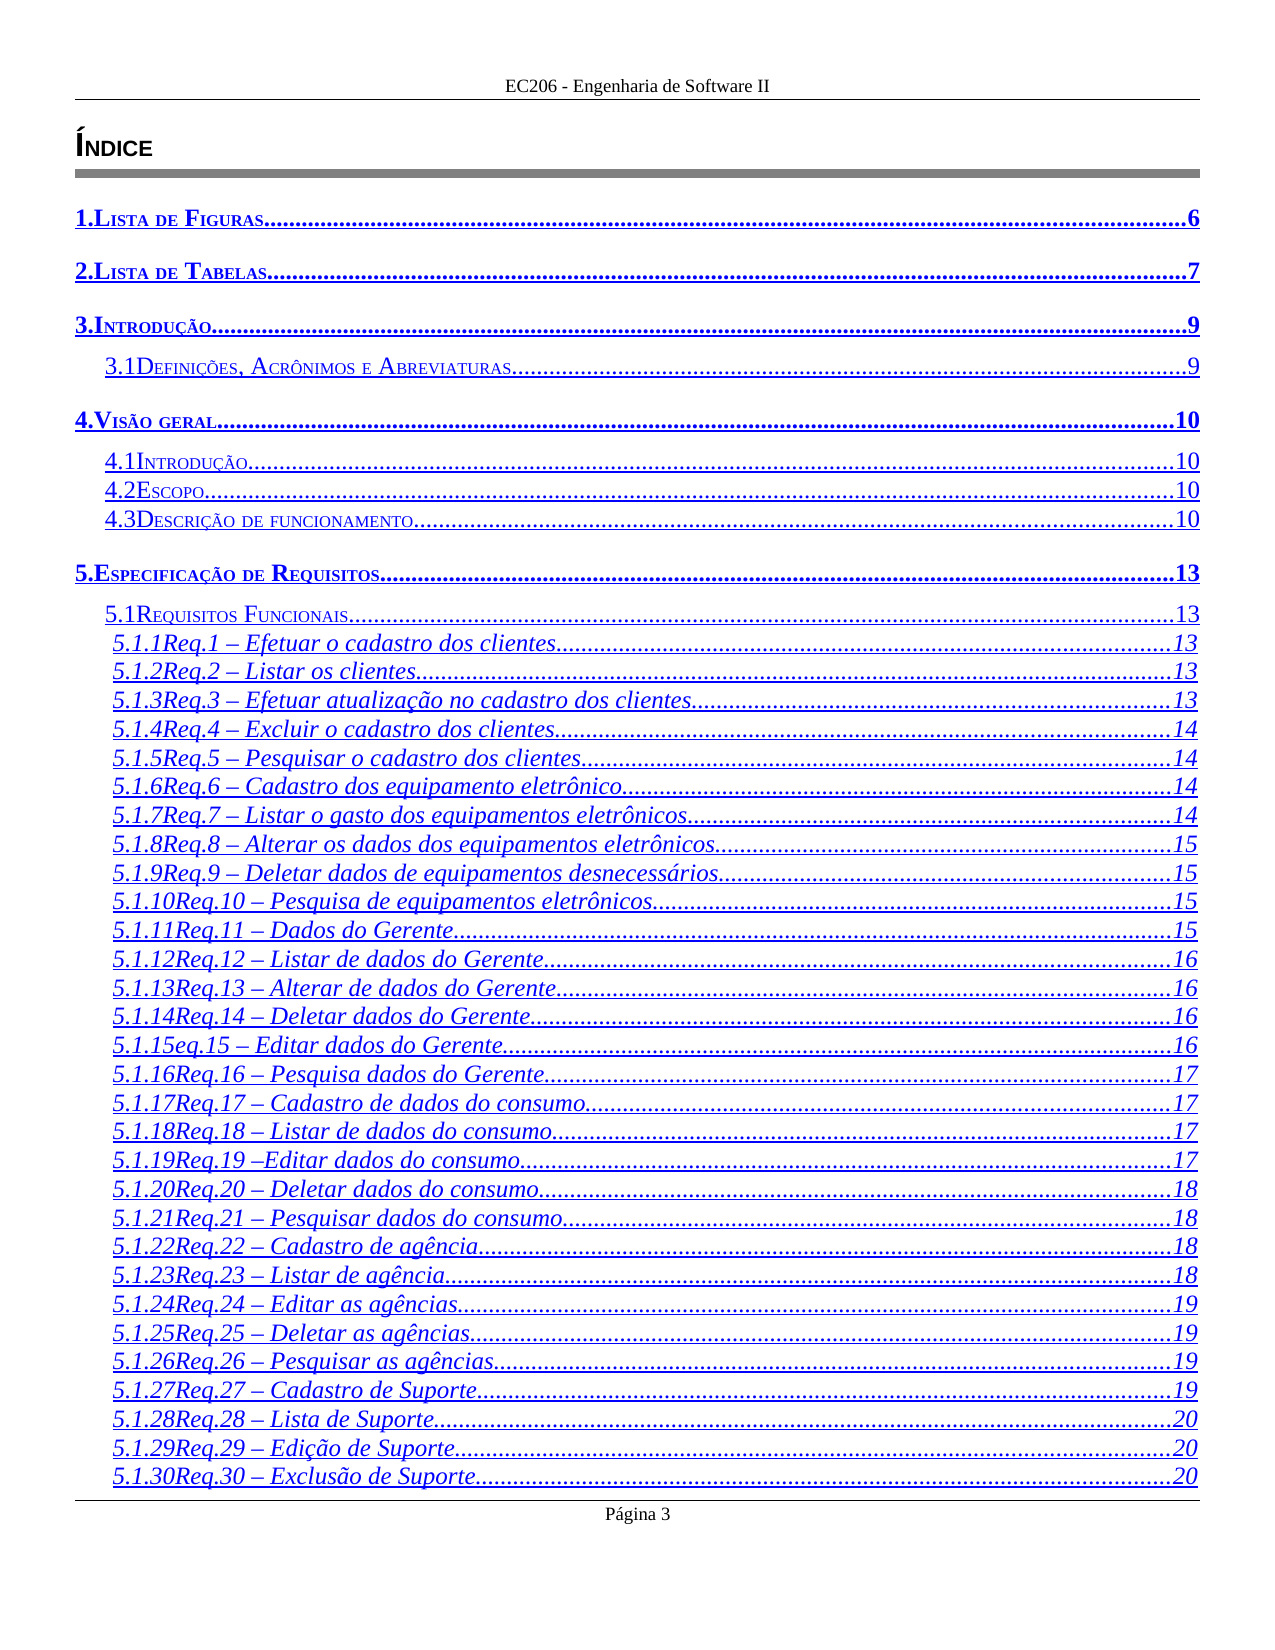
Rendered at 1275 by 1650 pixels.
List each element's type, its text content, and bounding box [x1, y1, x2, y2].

text 5.1.30Req.30 – Exclusão de Suporte 20 [112, 1461, 1200, 1490]
text 5.1.4Req.4 – Excluir o cadastro dos clientes 14 [112, 714, 1200, 743]
text 5.1.29Req.29 – Edição de Suporte 20 [112, 1433, 1200, 1461]
text 5.1.23Req.23 – Listar de agência 18 [112, 1260, 1200, 1289]
text 5.1.11Req.11 – Dados do Gerente 15 [112, 915, 1200, 944]
text 5.1.25Req.25 – Deletar as agências 19 [112, 1318, 1200, 1346]
text 5.1.27Req.27 – Cadastro de Suporte 19 [112, 1375, 1200, 1404]
text 5.1.5Req.5 – Pesquisar o cadastro dos clientes 14 [112, 743, 1200, 771]
text 5.1.6Req.6 – Cadastro dos equipamento eletrônico 14 [112, 771, 1200, 800]
text 5.1.26Req.26 – Pesquisar as agências 19 [112, 1346, 1200, 1375]
text 5.1.12Req.12 – Listar de dados do Gerente 16 [112, 944, 1200, 973]
text 5.1.17Req.17 – Cadastro de dados do consumo 17 [112, 1088, 1200, 1116]
text 5.1.28Req.28 – Lista de Suporte 20 [112, 1404, 1200, 1433]
text 5.1.19Req.19 –Editar dados do consumo 17 [112, 1145, 1200, 1174]
text 5.1.7Req.7 – Listar o gasto dos equipamentos eletrônicos 14 [112, 800, 1200, 829]
text 5.1.2Req.2 – Listar os clientes 13 [112, 656, 1200, 685]
text 3.Introdução 9 [75, 310, 1200, 335]
text 5.1.3Req.3 – Efetuar atualização no cadastro dos clientes 13 [112, 685, 1200, 714]
text 5.1.8Req.8 – Alterar os dados dos equipamentos eletrônicos 15 [112, 829, 1200, 858]
text 5.1.24Req.24 – Editar as agências 19 [112, 1289, 1200, 1318]
text 5.1Requisitos Funcionais 13 [104, 599, 1200, 624]
text 4.Visão geral 10 [75, 405, 1200, 430]
text 5.1.21Req.21 – Pesquisar dados do consumo 18 [112, 1203, 1200, 1231]
text 5.Especificação de Requisitos 13 [75, 558, 1200, 583]
subtitle Índice [75, 125, 1200, 169]
text 4.1Introdução 10 [104, 446, 1200, 471]
text 3.1Definições, Acrônimos e Abreviaturas 9 [104, 351, 1200, 376]
text 5.1.18Req.18 – Listar de dados do consumo 17 [112, 1116, 1200, 1145]
text 5.1.14Req.14 – Deletar dados do Gerente 16 [112, 1001, 1200, 1030]
text 5.1.16Req.16 – Pesquisa dados do Gerente 17 [112, 1059, 1200, 1088]
text 5.1.13Req.13 – Alterar de dados do Gerente 16 [112, 973, 1200, 1001]
text 5.1.15eq.15 – Editar dados do Gerente 16 [112, 1030, 1200, 1059]
text 5.1.22Req.22 – Cadastro de agência 18 [112, 1231, 1200, 1260]
text 2.Lista de Tabelas 7 [75, 256, 1200, 281]
text 5.1.9Req.9 – Deletar dados de equipamentos desnecessários 15 [112, 858, 1200, 886]
text 5.1.1Req.1 – Efetuar o cadastro dos clientes 13 [112, 628, 1200, 656]
text 4.2Escopo 10 [104, 475, 1200, 500]
text 1.Lista de Figuras 6 [75, 203, 1200, 228]
text 5.1.20Req.20 – Deletar dados do consumo 18 [112, 1174, 1200, 1203]
text 4.3Descrição de funcionamento 10 [104, 504, 1200, 529]
text 5.1.10Req.10 – Pesquisa de equipamentos eletrônicos 15 [112, 886, 1200, 915]
